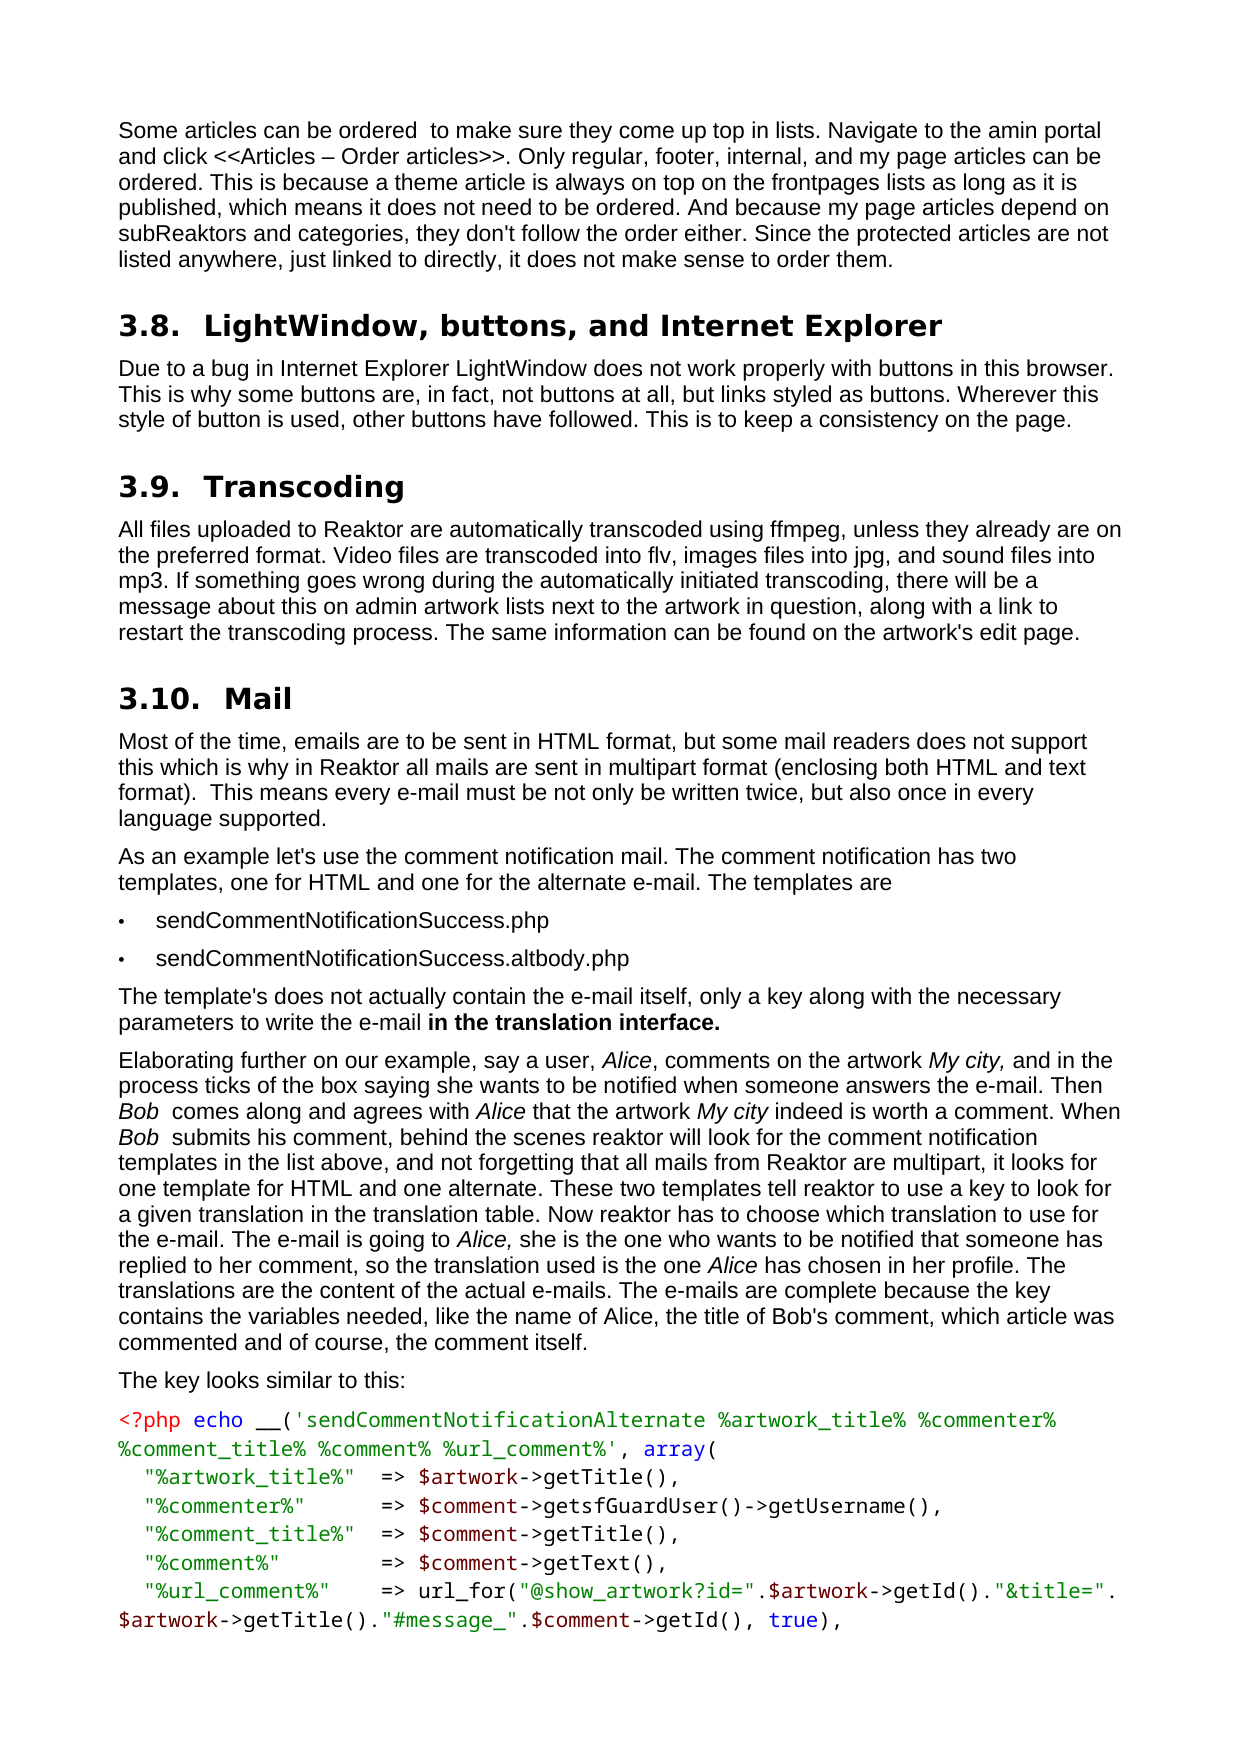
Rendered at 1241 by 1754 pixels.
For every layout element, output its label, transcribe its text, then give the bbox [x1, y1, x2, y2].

text "%comment_title%" => $comment->getTitle(), [118, 1519, 1122, 1548]
text Elaborating further on our example, say a user, Alice, comments on the artwork My city, and in the process ticks of the box saying she wants to be notified when someone answers the e-mail. Then Bob comes along and agrees with Alice that the artwork My city indeed is worth a comment. When Bob submits his comment, behind the scenes reaktor will look for the comment notification templates in the list above, and not forgetting that all mails from Reaktor are multipart, it looks for one template for HTML and one alternate. These two templates tell reaktor to use a key to look for a given translation in the translation table. Now reaktor has to choose which translation to use for the e-mail. The e-mail is going to Alice, she is the one who wants to be notified that someone has replied to her comment, so the translation used is the one Alice has chosen in her profile. The translations are the content of the actual e-mails. The e-mails are complete because the key contains the variables needed, like the name of Alice, the title of Bob's comment, which article was commented and of course, the comment itself. [118, 1047, 1122, 1355]
text Some articles can be ordered to make sure they come up top in lists. Navigate to the amin portal and click <<Articles – Order articles>>. Only regular, footer, internal, and my page articles can be ordered. This is because a theme article is always on top on the frontpages lists as long as it is published, which means it does not need to be ordered. And because my page articles depend on subReaktors and categories, they don't follow the order either. Since the protected articles are not listed anywhere, just linked to directly, it does not make sense to order them. [118, 118, 1122, 272]
text "%comment%" => $comment->getText(), [118, 1548, 1122, 1576]
text All files uploaded to Reaktor are automatically transcoded using ffmpeg, unless they already are on the preferred format. Video files are transcoded into flv, images files into jpg, and sound files into mp3. If something goes wrong during the automatically initiated transcoding, there will be a message about this on admin artwork lists next to the artwork in question, along with a link to restart the transcoding process. The same information can be found on the artwork's edit page. [118, 517, 1122, 645]
text Due to a bug in Internet Explorer LightWindow does not work properly with buttons in this browser. This is why some buttons are, in fact, not buttons at all, but links styled as buttons. Wherever this style of button is used, other buttons have followed. This is to keep a consistency on the page. [118, 356, 1122, 433]
list sendCommentNotificationSuccess.altbody.php [118, 946, 1122, 971]
text "%artwork_title%" => $artwork->getTitle(), [118, 1462, 1122, 1491]
list sendCommentNotificationSuccess.php [118, 907, 1122, 933]
text The key looks similar to this: [118, 1367, 1122, 1393]
text "%url_comment%" => url_for("@show_artwork?id=".$artwork->getId()."&title=".$artwork->getTitle()."#message_".$comment->getId(), true), [118, 1576, 1122, 1633]
subtitle Transcoding [118, 470, 1122, 504]
subtitle LightWindow, buttons, and Internet Explorer [118, 309, 1122, 343]
text Most of the time, emails are to be sent in HTML format, but some mail readers does not support this which is why in Reaktor all mails are sent in multipart format (enclosing both HTML and text format). This means every e-mail must be not only be written twice, but also once in every language supported. [118, 729, 1122, 831]
text The template's does not actually contain the e-mail itself, only a key along with the necessary parameters to write the e-mail in the translation interface. [118, 984, 1122, 1035]
text As an example let's use the comment notification mail. The comment notification has two templates, one for HTML and one for the alternate e-mail. The templates are [118, 844, 1122, 895]
subtitle Mail [118, 682, 1122, 716]
text "%commenter%" => $comment->getsfGuardUser()->getUsername(), [118, 1491, 1122, 1519]
text <?php echo __('sendCommentNotificationAlternate %artwork_title% %commenter% %comment_title% %comment% %url_comment%', array( [118, 1406, 1122, 1462]
